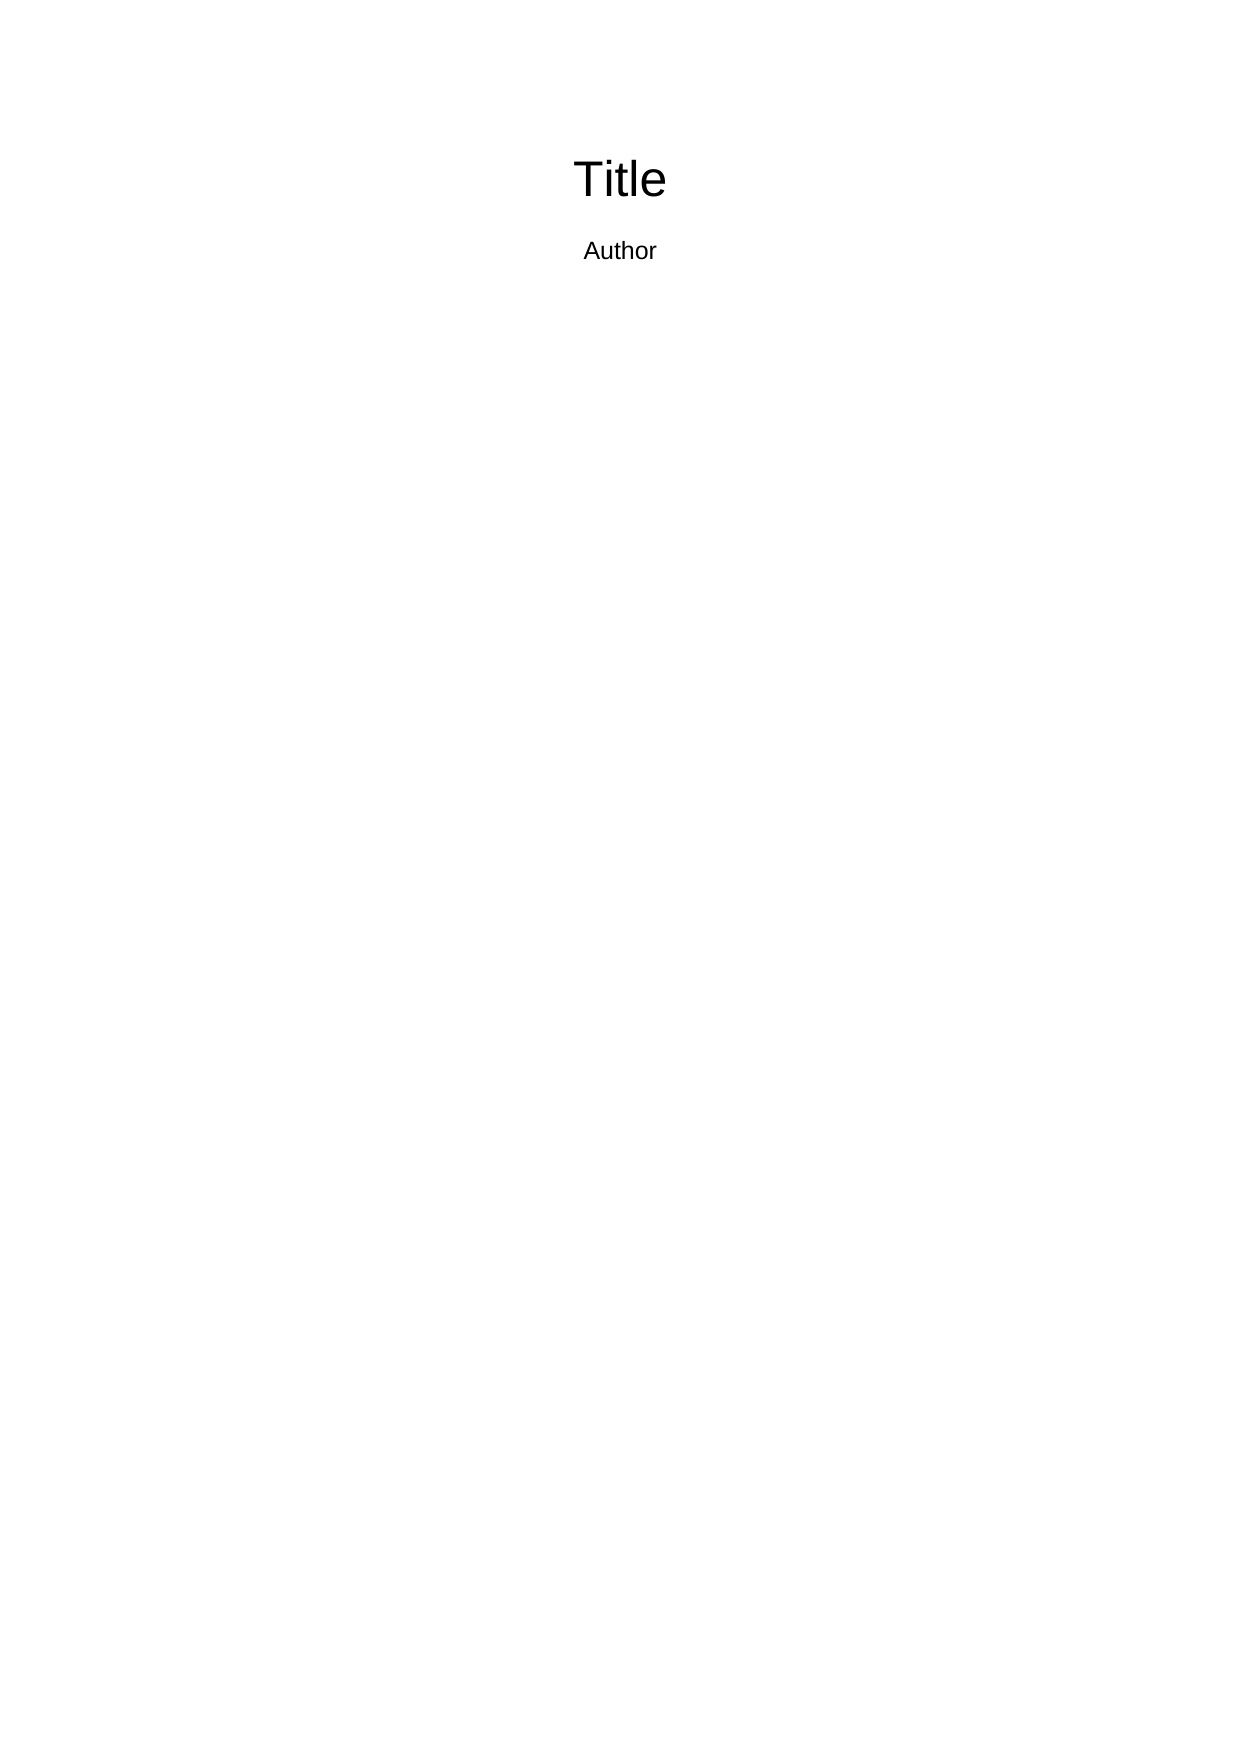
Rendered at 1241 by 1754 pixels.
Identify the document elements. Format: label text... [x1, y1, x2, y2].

subtitle Author [118, 236, 1122, 265]
title Title [118, 149, 1122, 207]
